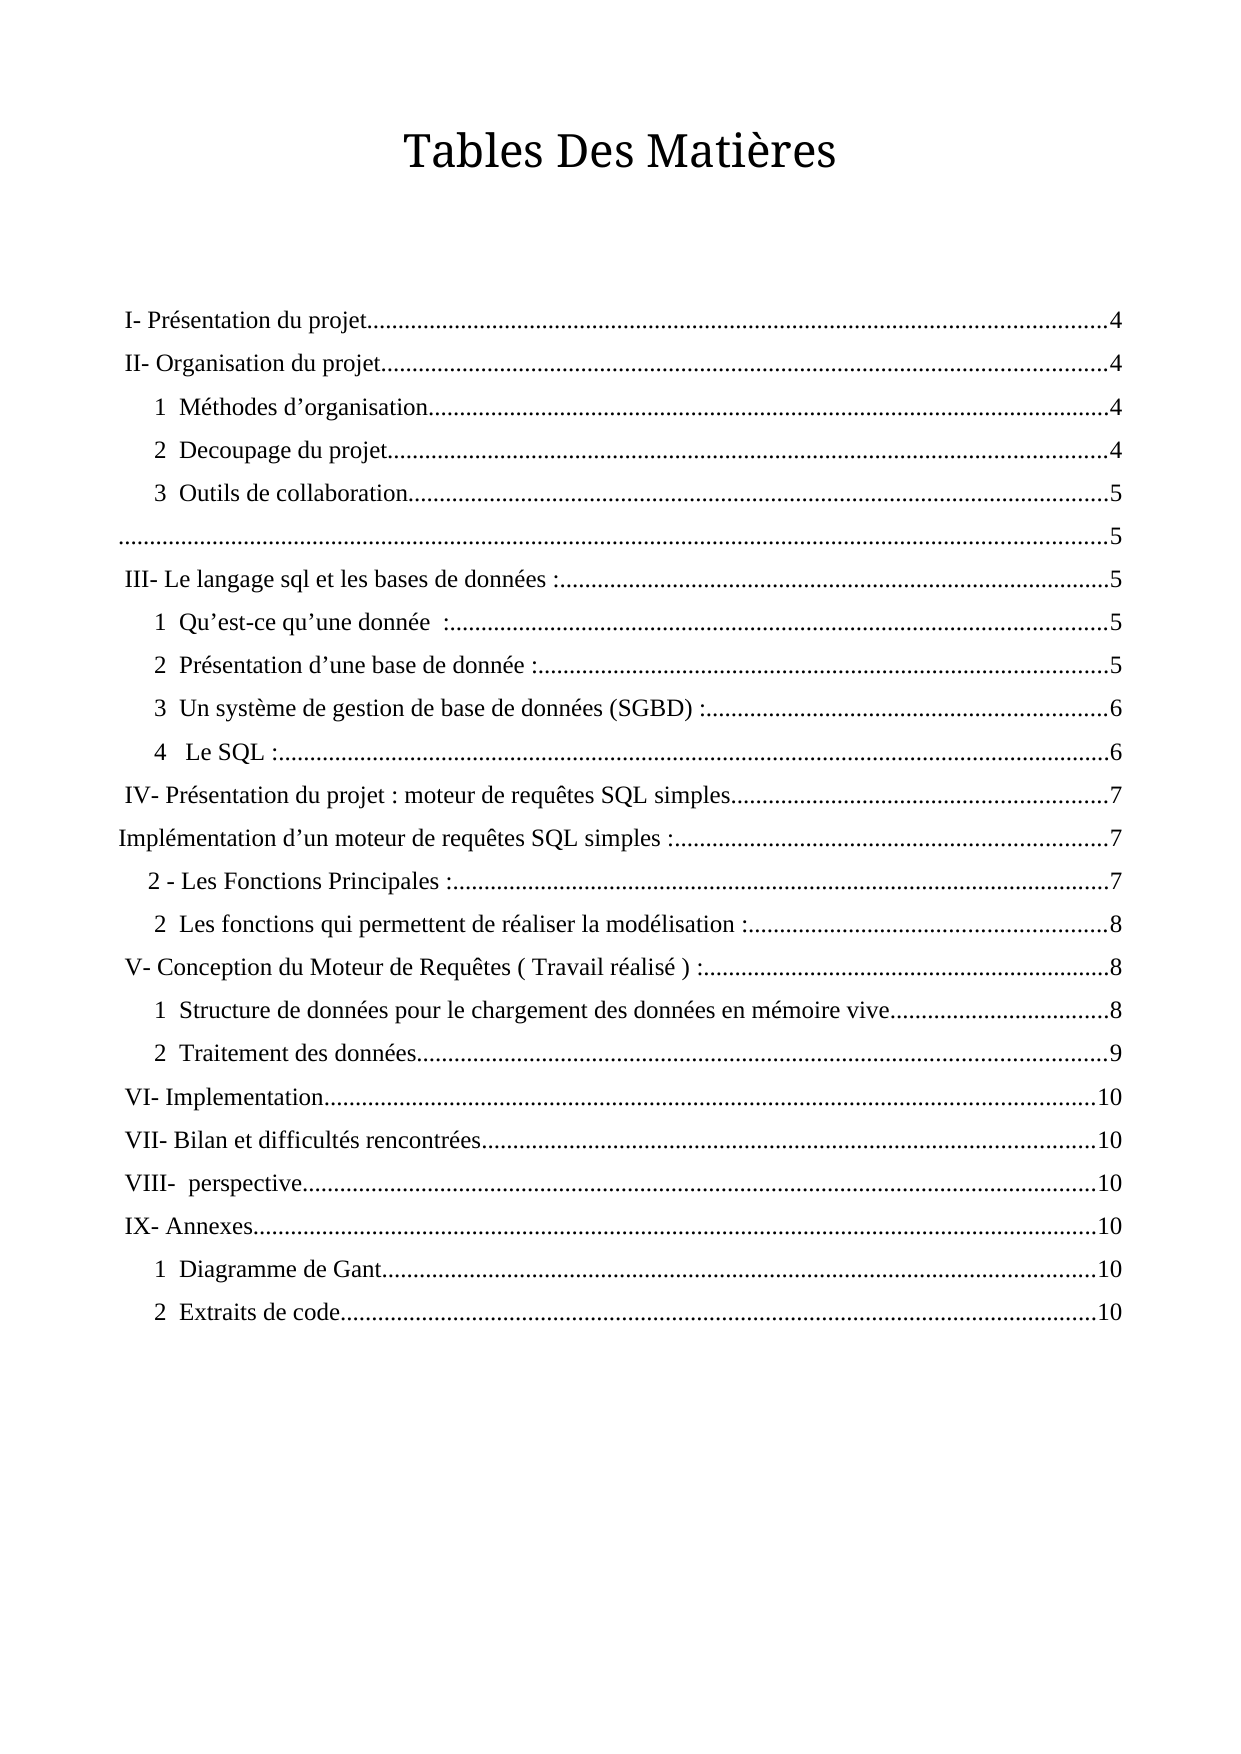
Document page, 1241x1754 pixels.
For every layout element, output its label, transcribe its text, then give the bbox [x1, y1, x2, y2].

text 3 Un système de gestion de base de données (SGBD) : 6 [148, 693, 1122, 722]
text 2 - Les Fonctions Principales : 7 [148, 866, 1122, 895]
text 2 Les fonctions qui permettent de réaliser la modélisation : 8 [148, 909, 1122, 938]
text VIII- perspective 10 [118, 1168, 1122, 1197]
text 2 Decoupage du projet 4 [148, 435, 1122, 463]
text 3 Outils de collaboration 5 [148, 478, 1122, 507]
text 5 [118, 521, 1122, 550]
text Implémentation d’un moteur de requêtes SQL simples : 7 [118, 823, 1122, 852]
text I- Présentation du projet 4 [118, 305, 1122, 334]
text 1 Structure de données pour le chargement des données en mémoire vive 8 [148, 995, 1122, 1024]
text 2 Présentation d’une base de donnée : 5 [148, 650, 1122, 679]
text Tables des matières [118, 118, 1122, 181]
text 1 Diagramme de Gant 10 [148, 1254, 1122, 1283]
text V- Conception du Moteur de Requêtes ( Travail réalisé ) : 8 [118, 952, 1122, 981]
text III- Le langage sql et les bases de données : 5 [118, 564, 1122, 593]
text 1 Qu’est-ce qu’une donnée : 5 [148, 607, 1122, 636]
text IX- Annexes 10 [118, 1211, 1122, 1240]
text IV- Présentation du projet : moteur de requêtes SQL simples 7 [118, 780, 1122, 808]
text 1 Méthodes d’organisation 4 [148, 392, 1122, 420]
text VI- Implementation 10 [118, 1082, 1122, 1110]
text 2 Traitement des données 9 [148, 1038, 1122, 1067]
text 4 Le SQL : 6 [148, 737, 1122, 765]
text II- Organisation du projet 4 [118, 348, 1122, 377]
text 2 Extraits de code 10 [148, 1297, 1122, 1326]
text VII- Bilan et difficultés rencontrées 10 [118, 1125, 1122, 1153]
